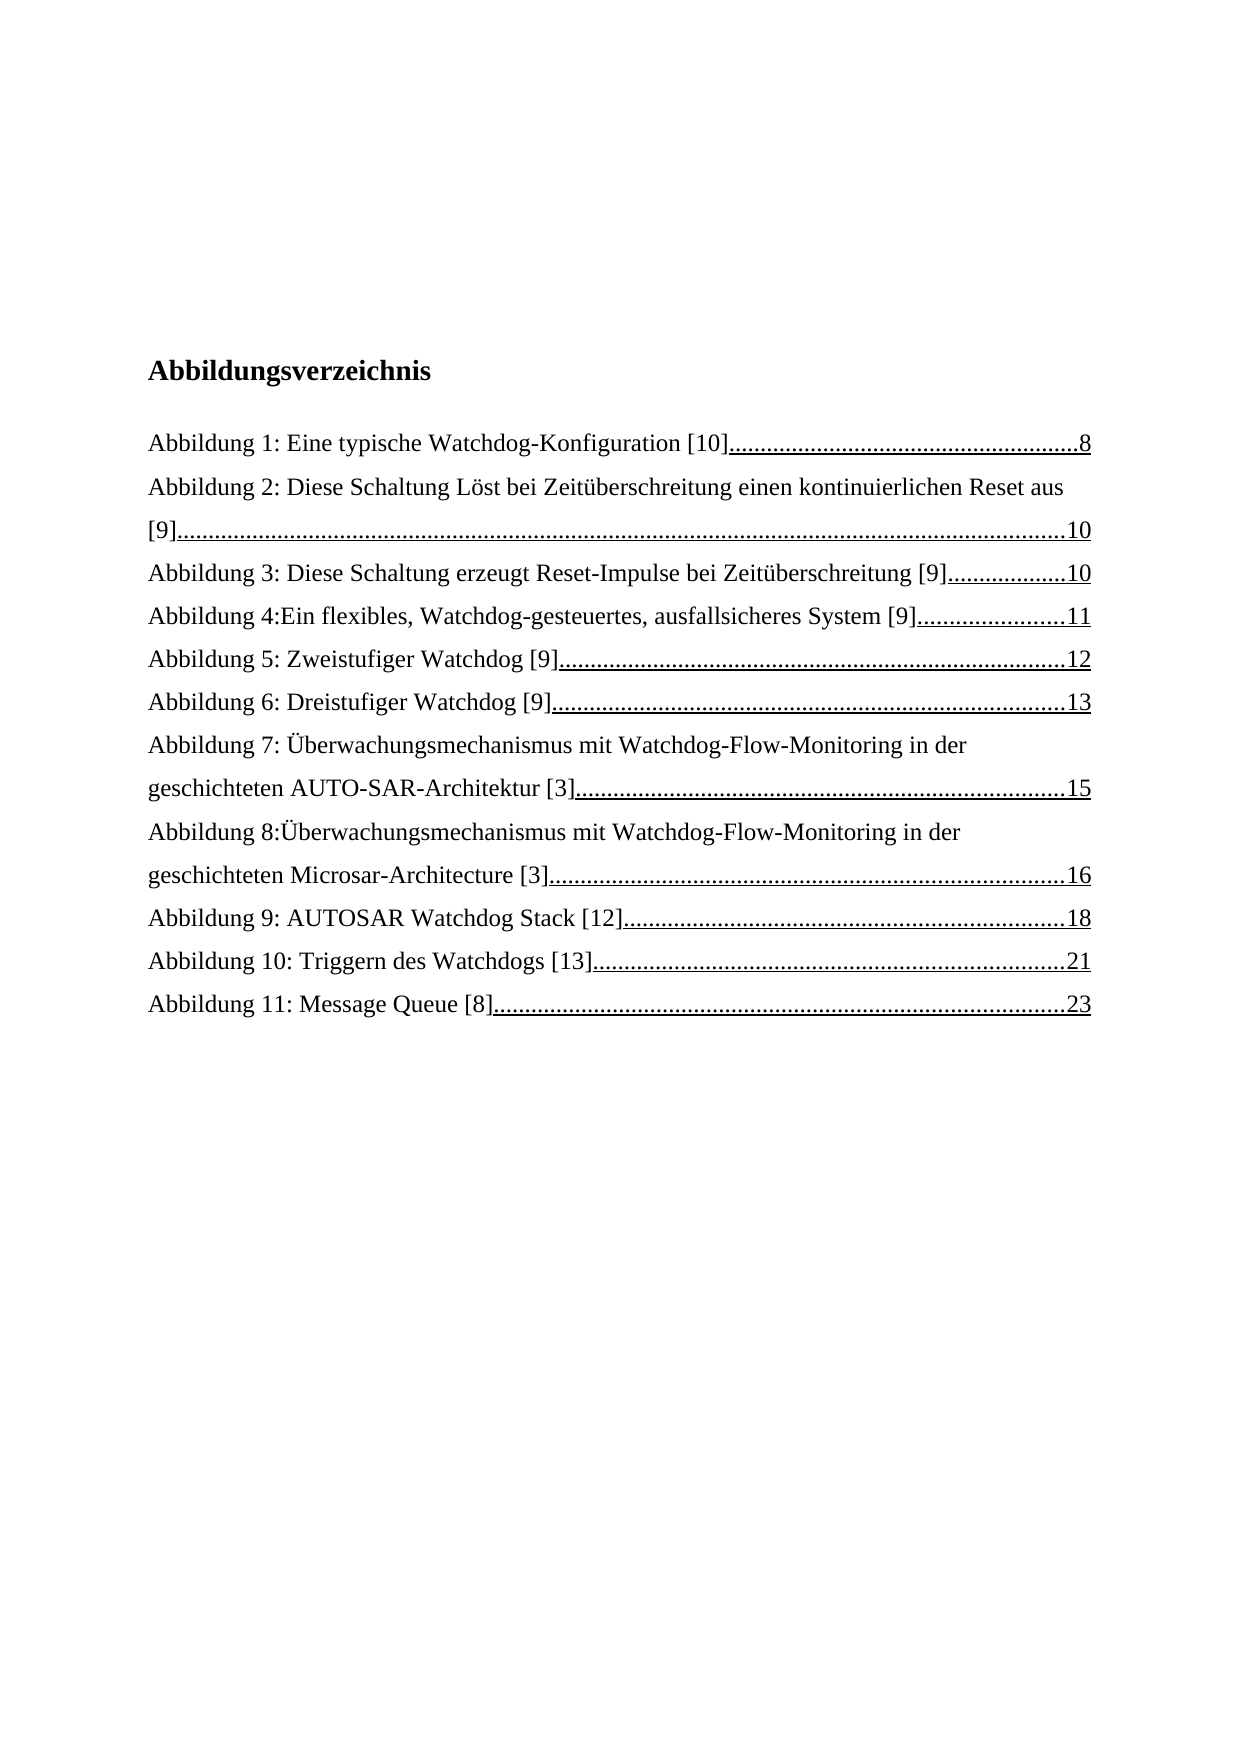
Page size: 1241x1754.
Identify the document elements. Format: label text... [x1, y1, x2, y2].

text Abbildung 10: Triggern des Watchdogs [13] 21 [148, 946, 1093, 975]
text Abbildung 2: Diese Schaltung Löst bei Zeitüberschreitung einen kontinuierlichen Reset aus [9] 10 [148, 472, 1093, 543]
text Abbildung 9: AUTOSAR Watchdog Stack [12] 18 [148, 903, 1093, 932]
text Abbildungsverzeichnis [148, 353, 1093, 386]
text Abbildung 5: Zweistufiger Watchdog [9] 12 [148, 644, 1093, 673]
text Abbildung 4:Ein flexibles, Watchdog-gesteuertes, ausfallsicheres System [9] 11 [148, 601, 1093, 630]
text Abbildung 7: Überwachungsmechanismus mit Watchdog-Flow-Monitoring in der geschichteten AUTO-SAR-Architektur [3] 15 [148, 730, 1093, 802]
text Abbildung 8:Überwachungsmechanismus mit Watchdog-Flow-Monitoring in der geschichteten Microsar-Architecture [3] 16 [148, 817, 1093, 888]
text Abbildung 11: Message Queue [8] 23 [148, 989, 1093, 1018]
text Abbildung 6: Dreistufiger Watchdog [9] 13 [148, 687, 1093, 716]
text Abbildung 3: Diese Schaltung erzeugt Reset-Impulse bei Zeitüberschreitung [9] 10 [148, 558, 1093, 587]
text Abbildung 1: Eine typische Watchdog-Konfiguration [10] 8 [148, 428, 1093, 457]
